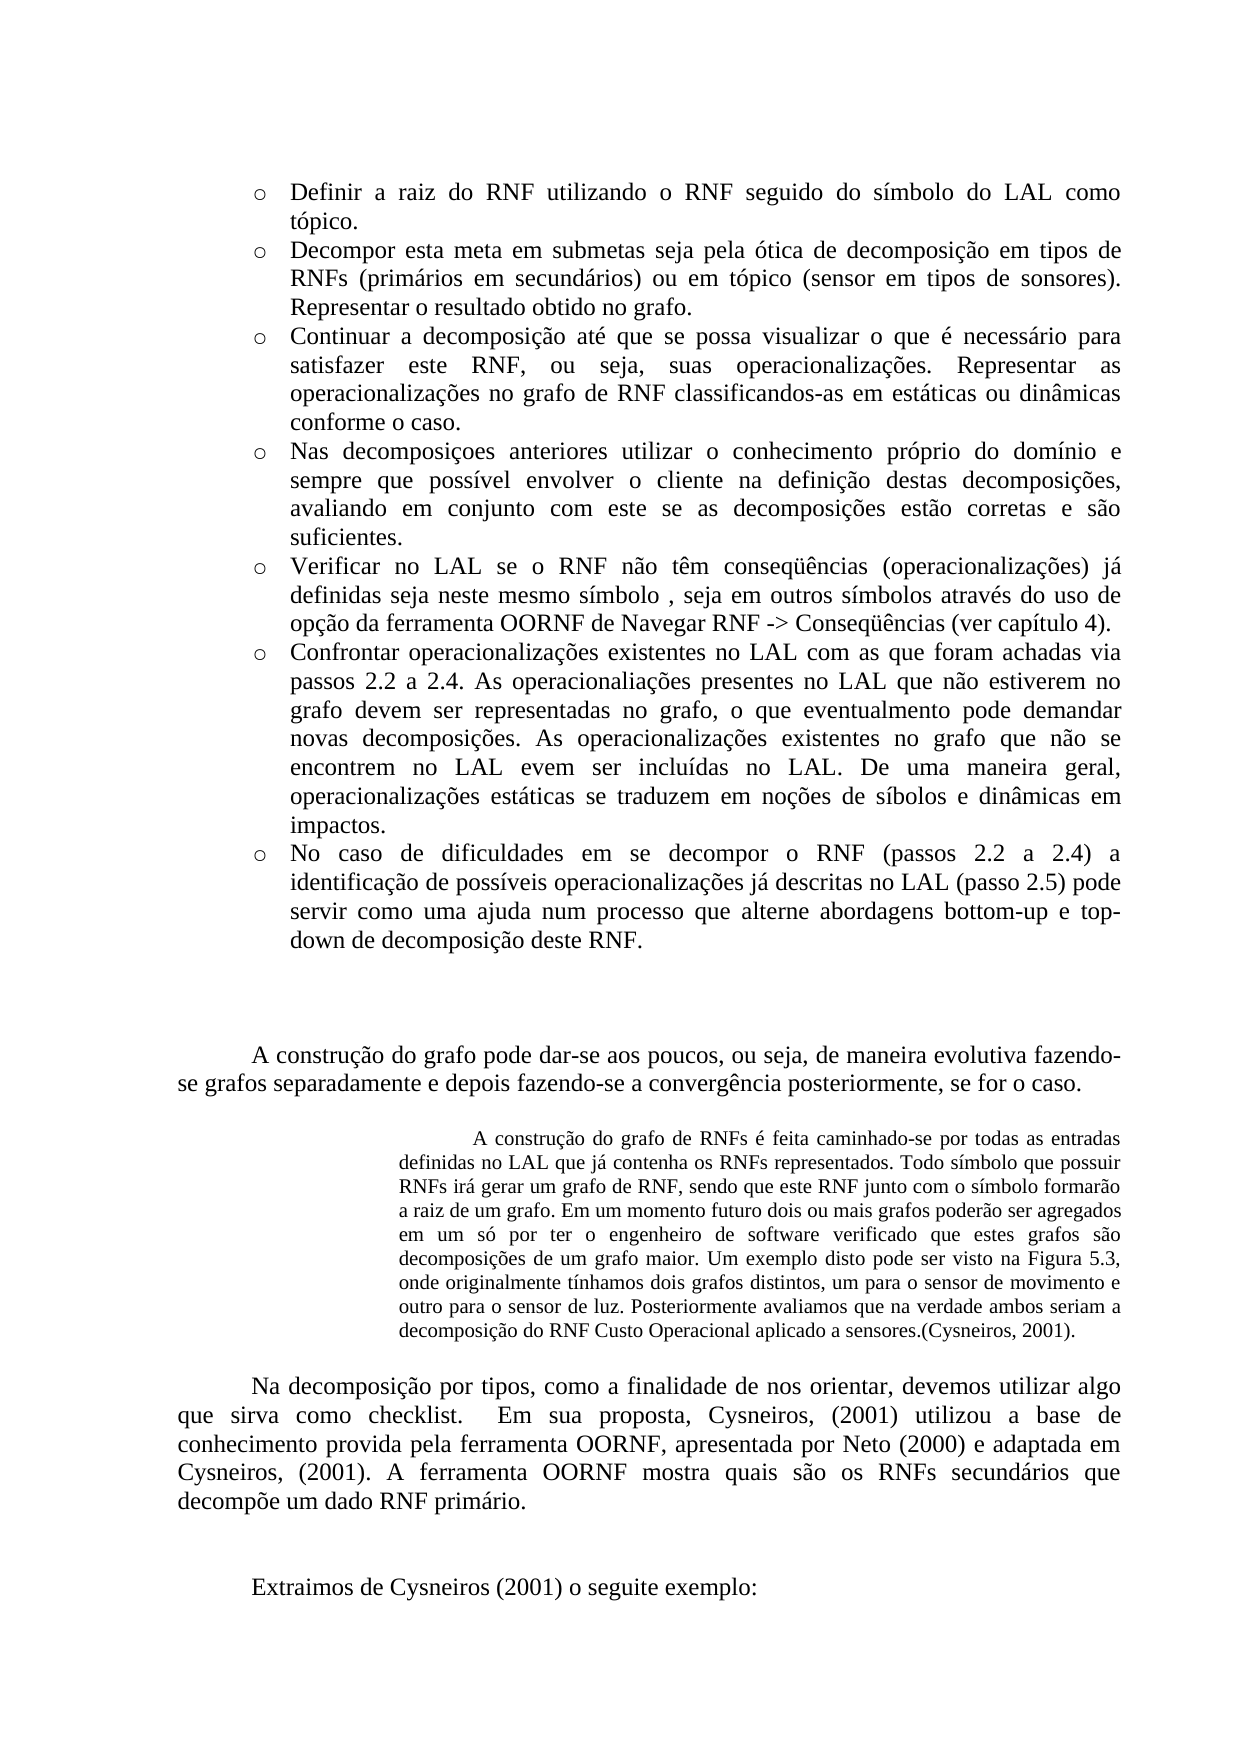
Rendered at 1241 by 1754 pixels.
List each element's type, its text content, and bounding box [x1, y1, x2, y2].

list No caso de dificuldades em se decompor o RNF (passos 2.2 a 2.4) a identificação de possíveis operacionalizações já descritas no LAL (passo 2.5) pode servir como uma ajuda num processo que alterne abordagens bottom-up e top-down de decomposição deste RNF. [252, 838, 1122, 953]
list Confrontar operacionalizações existentes no LAL com as que foram achadas via passos 2.2 a 2.4. As operacionaliações presentes no LAL que não estiverem no grafo devem ser representadas no grafo, o que eventualmento pode demandar novas decomposições. As operacionalizações existentes no grafo que não se encontrem no LAL evem ser incluídas no LAL. De uma maneira geral, operacionalizações estáticas se traduzem em noções de síbolos e dinâmicas em impactos. [252, 637, 1122, 838]
list Continuar a decomposição até que se possa visualizar o que é necessário para satisfazer este RNF, ou seja, suas operacionalizações. Representar as operacionalizações no grafo de RNF classificandos-as em estáticas ou dinâmicas conforme o caso. [252, 321, 1122, 436]
list Decompor esta meta em submetas seja pela ótica de decomposição em tipos de RNFs (primários em secundários) ou em tópico (sensor em tipos de sonsores). Representar o resultado obtido no grafo. [252, 235, 1122, 321]
list Verificar no LAL se o RNF não têm conseqüências (operacionalizações) já definidas seja neste mesmo símbolo , seja em outros símbolos através do uso de opção da ferramenta OORNF de Navegar RNF -> Conseqüências (ver capítulo 4). [252, 551, 1122, 637]
list Definir a raiz do RNF utilizando o RNF seguido do símbolo do LAL como tópico. [252, 177, 1122, 235]
list Nas decomposiçoes anteriores utilizar o conhecimento próprio do domínio e sempre que possível envolver o cliente na definição destas decomposições, avaliando em conjunto com este se as decomposições estão corretas e são suficientes. [252, 436, 1122, 551]
text Extraimos de Cysneiros (2001) o seguite exemplo: [177, 1572, 1122, 1601]
text A construção do grafo de RNFs é feita caminhado-se por todas as entradas definidas no LAL que já contenha os RNFs representados. Todo símbolo que possuir RNFs irá gerar um grafo de RNF, sendo que este RNF junto com o símbolo formarão a raiz de um grafo. Em um momento futuro dois ou mais grafos poderão ser agregados em um só por ter o engenheiro de software verificado que estes grafos são decomposições de um grafo maior. Um exemplo disto pode ser visto na Figura 5.3, onde originalmente tínhamos dois grafos distintos, um para o sensor de movimento e outro para o sensor de luz. Posteriormente avaliamos que na verdade ambos seriam a decomposição do RNF Custo Operacional aplicado a sensores.(Cysneiros, 2001). [398, 1126, 1122, 1342]
text Na decomposição por tipos, como a finalidade de nos orientar, devemos utilizar algo que sirva como checklist. Em sua proposta, Cysneiros, (2001) utilizou a base de conhecimento provida pela ferramenta OORNF, apresentada por Neto (2000) e adaptada em Cysneiros, (2001). A ferramenta OORNF mostra quais são os RNFs secundários que decompõe um dado RNF primário. [177, 1371, 1122, 1515]
text A construção do grafo pode dar-se aos poucos, ou seja, de maneira evolutiva fazendo-se grafos separadamente e depois fazendo-se a convergência posteriormente, se for o caso. [177, 1040, 1122, 1097]
